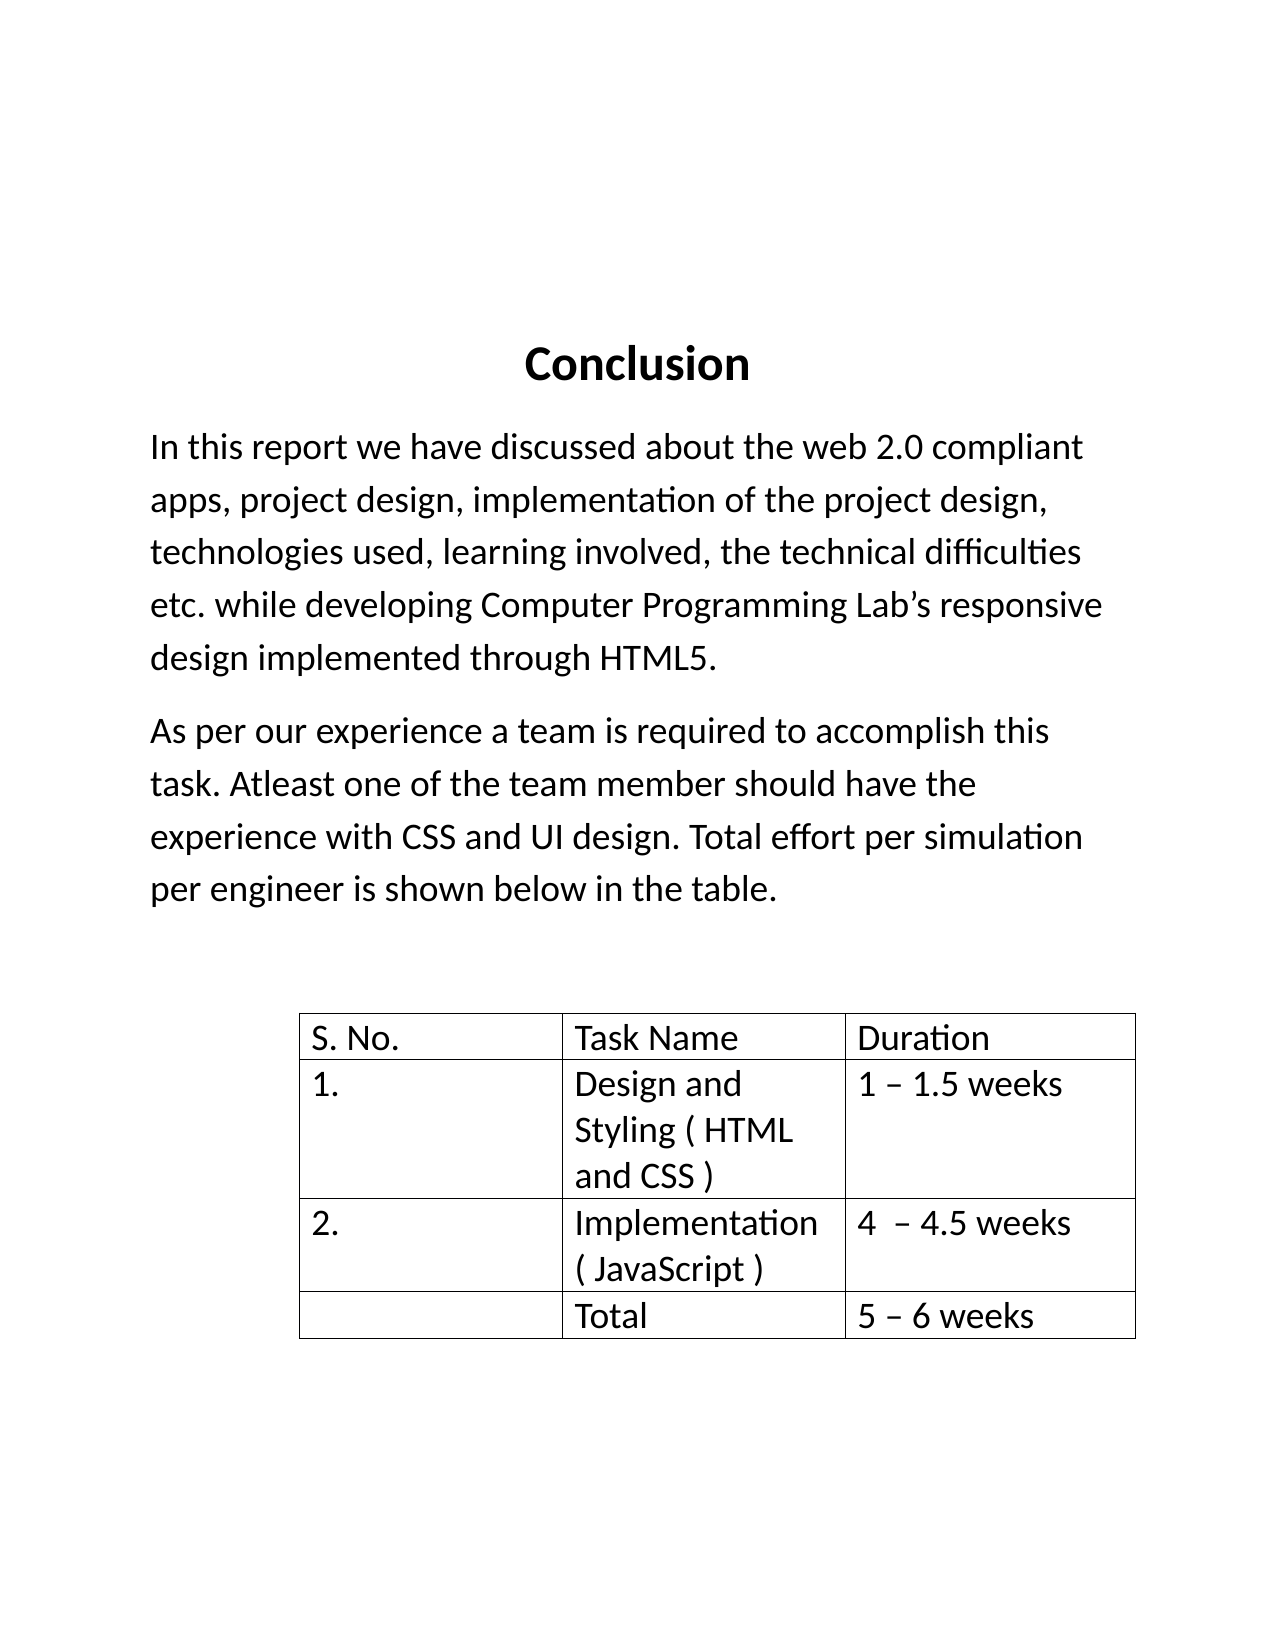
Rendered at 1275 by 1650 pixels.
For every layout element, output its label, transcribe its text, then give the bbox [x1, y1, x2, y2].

table_header S. No. [300, 1014, 562, 1059]
table_cell 4 – 4.5 weeks [846, 1199, 1135, 1291]
text As per our experience a team is required to accomplish this task. Atleast one of the team member should have the experience with CSS and UI design. Total effort per simulation per engineer is shown below in the table. [150, 707, 1125, 911]
table_cell 1. [300, 1060, 562, 1198]
table_cell Total [563, 1292, 845, 1337]
table_cell 1 – 1.5 weeks [846, 1060, 1135, 1198]
text Conclusion [150, 332, 1125, 393]
table_header Duration [846, 1014, 1135, 1059]
table_cell 2. [300, 1199, 562, 1291]
table_cell 5 – 6 weeks [846, 1292, 1135, 1337]
table_header Task Name [563, 1014, 845, 1059]
text In this report we have discussed about the web 2.0 compliant apps, project design, implementation of the project design, technologies used, learning involved, the technical difficulties etc. while developing Computer Programming Lab’s responsive design implemented through HTML5. [150, 423, 1125, 679]
table_cell Design and Styling ( HTML and CSS ) [563, 1060, 845, 1198]
table_cell [300, 1292, 562, 1337]
table_cell Implementation ( JavaScript ) [563, 1199, 845, 1291]
